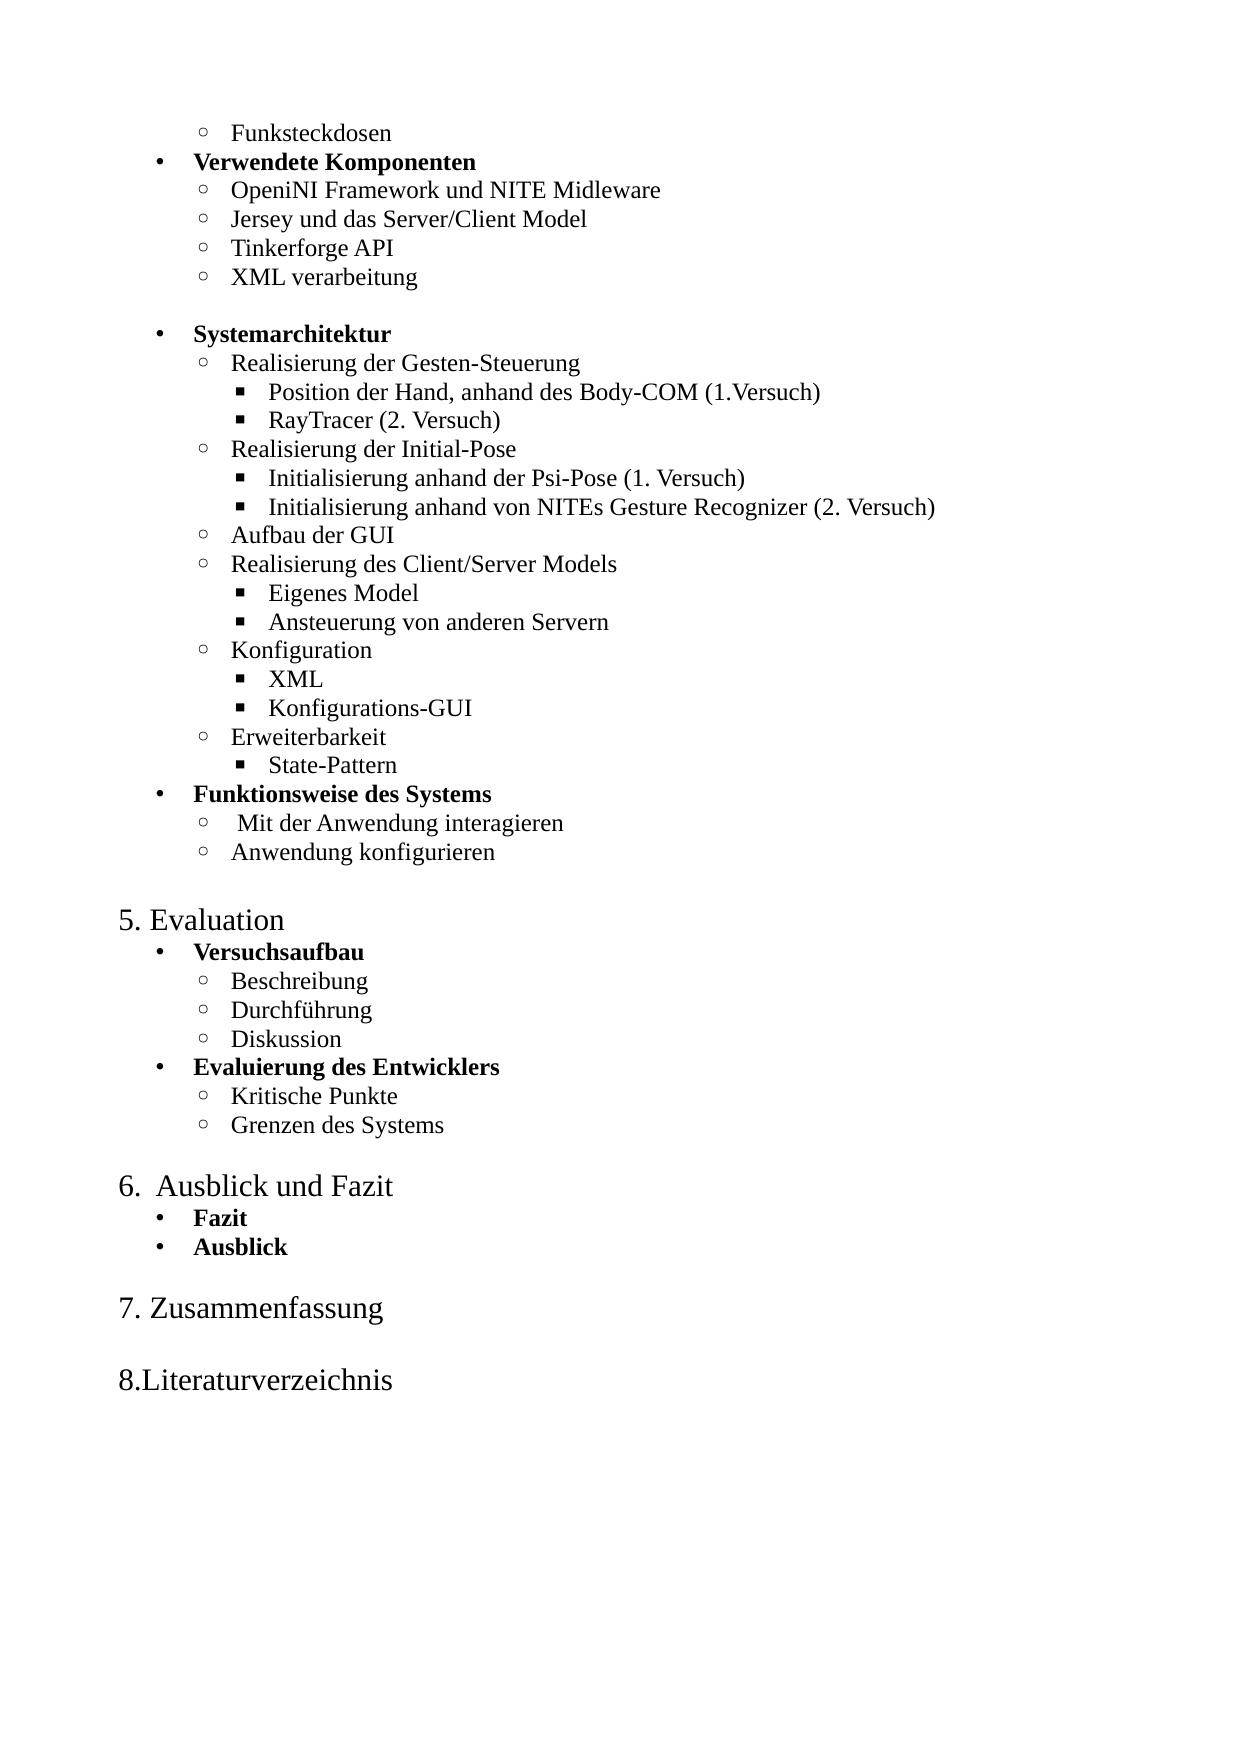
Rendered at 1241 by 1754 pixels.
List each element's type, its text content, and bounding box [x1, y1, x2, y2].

list Fazit [156, 1203, 1122, 1232]
list Ansteuerung von anderen Servern [231, 607, 1122, 636]
list OpeniNI Framework und NITE Midleware [193, 176, 1122, 204]
list Grenzen des Systems [193, 1110, 1122, 1139]
list Funksteckdosen [193, 118, 1122, 147]
list State-Pattern [231, 751, 1122, 779]
list Funktionsweise des Systems [156, 779, 1122, 808]
list Versuchsaufbau [156, 937, 1122, 966]
list Konfigurations-GUI [231, 693, 1122, 722]
list Jersey und das Server/Client Model [193, 204, 1122, 233]
list Eigenes Model [231, 578, 1122, 607]
list Aufbau der GUI [193, 521, 1122, 549]
list XML verarbeitung [193, 262, 1122, 291]
list Beschreibung [193, 966, 1122, 995]
list Realisierung der Initial-Pose [193, 434, 1122, 463]
list Diskussion [193, 1024, 1122, 1052]
list Verwendete Komponenten [156, 147, 1122, 176]
list Anwendung konfigurieren [193, 837, 1122, 866]
list Tinkerforge API [193, 233, 1122, 262]
list Kritische Punkte [193, 1081, 1122, 1110]
list Mit der Anwendung interagieren [193, 808, 1122, 837]
list Durchführung [193, 995, 1122, 1024]
list XML [231, 664, 1122, 693]
list Erweiterbarkeit [193, 722, 1122, 751]
list Initialisierung anhand von NITEs Gesture Recognizer (2. Versuch) [231, 492, 1122, 521]
list Konfiguration [193, 636, 1122, 664]
list Systemarchitektur [156, 319, 1122, 348]
list RayTracer (2. Versuch) [231, 406, 1122, 434]
text 8.Literaturverzeichnis [118, 1362, 1122, 1397]
list Initialisierung anhand der Psi-Pose (1. Versuch) [231, 463, 1122, 492]
text 7. Zusammenfassung [118, 1290, 1122, 1326]
list Realisierung des Client/Server Models [193, 549, 1122, 578]
list Evaluierung des Entwicklers [156, 1052, 1122, 1081]
list Position der Hand, anhand des Body-COM (1.Versuch) [231, 377, 1122, 406]
list Ausblick [156, 1232, 1122, 1261]
text 6. Ausblick und Fazit [118, 1167, 1122, 1203]
text 5. Evaluation [118, 902, 1122, 937]
list Realisierung der Gesten-Steuerung [193, 348, 1122, 377]
